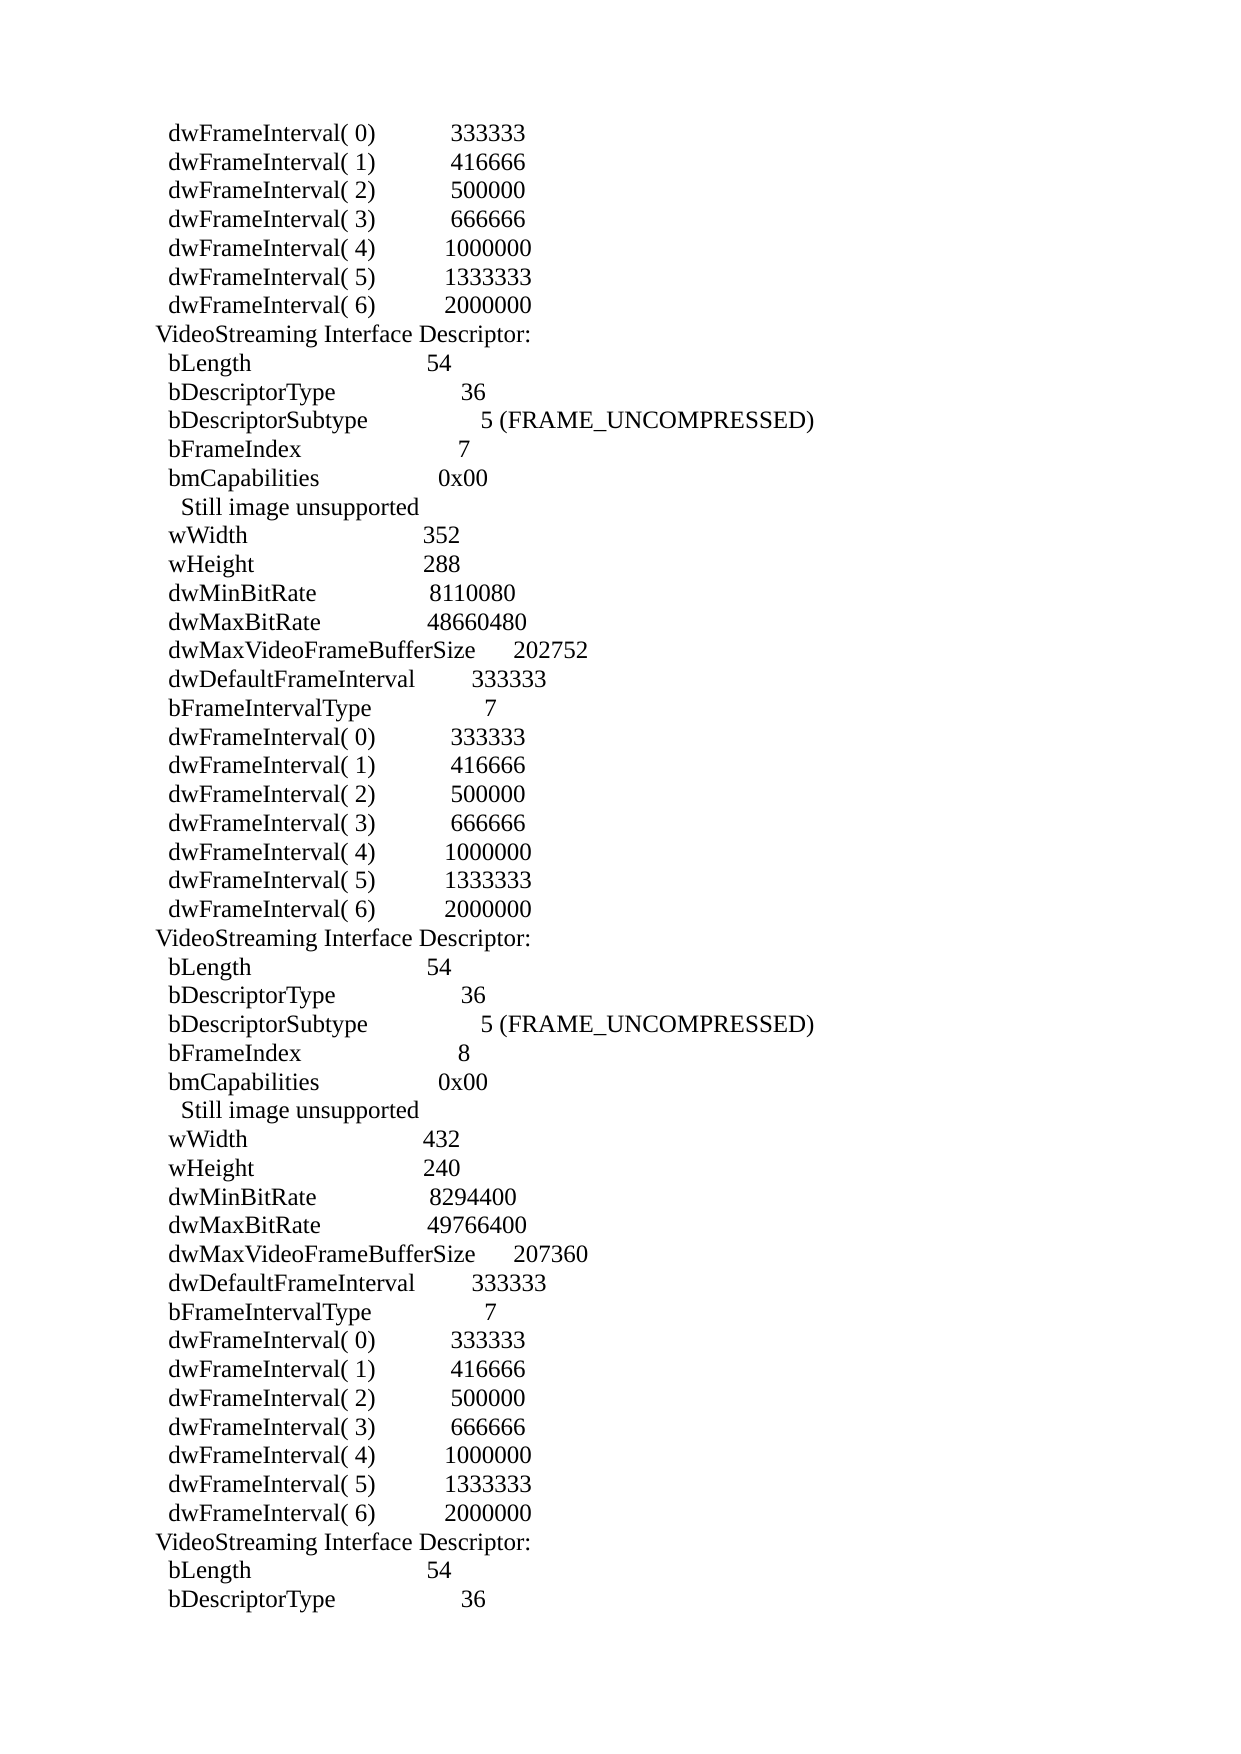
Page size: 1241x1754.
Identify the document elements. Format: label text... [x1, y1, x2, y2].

text dwMaxBitRate 48660480 [118, 607, 1122, 636]
text wHeight 288 [118, 549, 1122, 578]
text dwFrameInterval( 4) 1000000 [118, 1441, 1122, 1469]
text dwFrameInterval( 1) 416666 [118, 147, 1122, 176]
text bDescriptorType 36 [118, 377, 1122, 406]
text dwDefaultFrameInterval 333333 [118, 1268, 1122, 1297]
text dwFrameInterval( 2) 500000 [118, 176, 1122, 204]
text VideoStreaming Interface Descriptor: [118, 923, 1122, 952]
text dwFrameInterval( 3) 666666 [118, 204, 1122, 233]
text dwFrameInterval( 6) 2000000 [118, 894, 1122, 923]
text bDescriptorType 36 [118, 1584, 1122, 1613]
text dwFrameInterval( 5) 1333333 [118, 866, 1122, 894]
text Still image unsupported [118, 1096, 1122, 1124]
text bmCapabilities 0x00 [118, 1067, 1122, 1096]
text bmCapabilities 0x00 [118, 463, 1122, 492]
text dwFrameInterval( 0) 333333 [118, 118, 1122, 147]
text bDescriptorSubtype 5 (FRAME_UNCOMPRESSED) [118, 406, 1122, 434]
text dwFrameInterval( 1) 416666 [118, 1354, 1122, 1383]
text bFrameIndex 7 [118, 434, 1122, 463]
text dwMaxBitRate 49766400 [118, 1211, 1122, 1239]
text wWidth 432 [118, 1124, 1122, 1153]
text dwFrameInterval( 3) 666666 [118, 808, 1122, 837]
text dwFrameInterval( 4) 1000000 [118, 837, 1122, 866]
text dwFrameInterval( 3) 666666 [118, 1412, 1122, 1441]
text dwFrameInterval( 2) 500000 [118, 779, 1122, 808]
text dwDefaultFrameInterval 333333 [118, 664, 1122, 693]
text bDescriptorSubtype 5 (FRAME_UNCOMPRESSED) [118, 1009, 1122, 1038]
text wWidth 352 [118, 521, 1122, 549]
text dwFrameInterval( 1) 416666 [118, 751, 1122, 779]
text dwFrameInterval( 2) 500000 [118, 1383, 1122, 1412]
text dwMaxVideoFrameBufferSize 202752 [118, 636, 1122, 664]
text VideoStreaming Interface Descriptor: [118, 1527, 1122, 1556]
text bFrameIndex 8 [118, 1038, 1122, 1067]
text dwFrameInterval( 4) 1000000 [118, 233, 1122, 262]
text dwMinBitRate 8294400 [118, 1182, 1122, 1211]
text bFrameIntervalType 7 [118, 693, 1122, 722]
text VideoStreaming Interface Descriptor: [118, 319, 1122, 348]
text wHeight 240 [118, 1153, 1122, 1182]
text Still image unsupported [118, 492, 1122, 521]
text dwFrameInterval( 0) 333333 [118, 722, 1122, 751]
text dwMinBitRate 8110080 [118, 578, 1122, 607]
text bLength 54 [118, 952, 1122, 981]
text dwFrameInterval( 5) 1333333 [118, 262, 1122, 291]
text dwFrameInterval( 6) 2000000 [118, 291, 1122, 319]
text bLength 54 [118, 1556, 1122, 1584]
text bLength 54 [118, 348, 1122, 377]
text bDescriptorType 36 [118, 981, 1122, 1009]
text dwFrameInterval( 6) 2000000 [118, 1498, 1122, 1527]
text dwFrameInterval( 5) 1333333 [118, 1469, 1122, 1498]
text bFrameIntervalType 7 [118, 1297, 1122, 1326]
text dwFrameInterval( 0) 333333 [118, 1326, 1122, 1354]
text dwMaxVideoFrameBufferSize 207360 [118, 1239, 1122, 1268]
